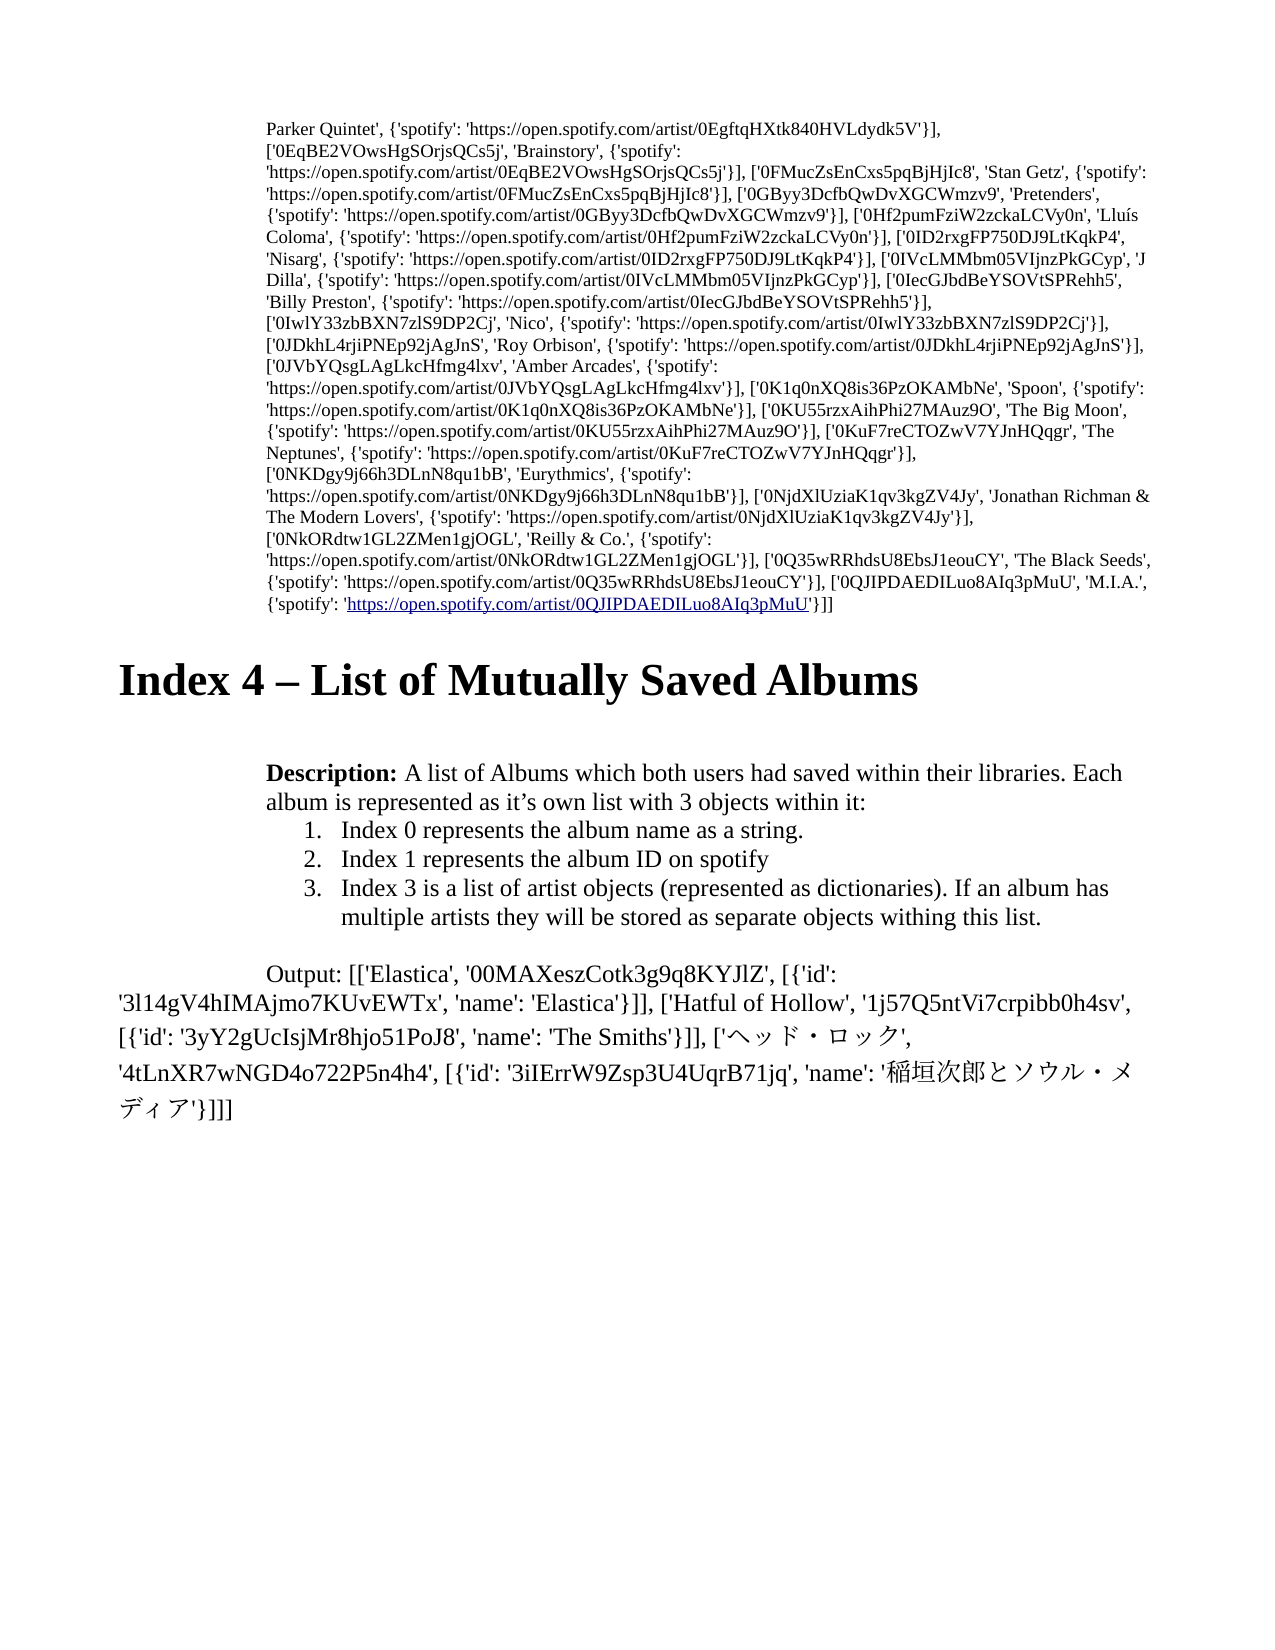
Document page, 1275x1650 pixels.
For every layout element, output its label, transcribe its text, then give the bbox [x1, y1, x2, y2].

list Index 3 is a list of artist objects (represented as dictionaries). If an album has multiple artists they will be stored as separate objects withing this list. [303, 873, 1157, 930]
text Output: [['Elastica', '00MAXeszCotk3g9q8KYJlZ', [{'id': '3l14gV4hIMAjmo7KUvEWTx', 'name': 'Elastica'}]], ['Hatful of Hollow', '1j57Q5ntVi7crpibb0h4sv', [{'id': '3yY2gUcIsjMr8hjo51PoJ8', 'name': 'The Smiths'}]], ['ヘッド・ロック', '4tLnXR7wNGD4o722P5n4h4', [{'id': '3iIErrW9Zsp3U4UqrB71jq', 'name': '稲垣次郎とソウル・メディア'}]]] [118, 959, 1157, 1124]
text Parker Quintet', {'spotify': 'https://open.spotify.com/artist/0EgftqHXtk840HVLdydk5V'}], ['0EqBE2VOwsHgSOrjsQCs5j', 'Brainstory', {'spotify': 'https://open.spotify.com/artist/0EqBE2VOwsHgSOrjsQCs5j'}], ['0FMucZsEnCxs5pqBjHjIc8', 'Stan Getz', {'spotify': 'https://open.spotify.com/artist/0FMucZsEnCxs5pqBjHjIc8'}], ['0GByy3DcfbQwDvXGCWmzv9', 'Pretenders', {'spotify': 'https://open.spotify.com/artist/0GByy3DcfbQwDvXGCWmzv9'}], ['0Hf2pumFziW2zckaLCVy0n', 'Lluís Coloma', {'spotify': 'https://open.spotify.com/artist/0Hf2pumFziW2zckaLCVy0n'}], ['0ID2rxgFP750DJ9LtKqkP4', 'Nisarg', {'spotify': 'https://open.spotify.com/artist/0ID2rxgFP750DJ9LtKqkP4'}], ['0IVcLMMbm05VIjnzPkGCyp', 'J Dilla', {'spotify': 'https://open.spotify.com/artist/0IVcLMMbm05VIjnzPkGCyp'}], ['0IecGJbdBeYSOVtSPRehh5', 'Billy Preston', {'spotify': 'https://open.spotify.com/artist/0IecGJbdBeYSOVtSPRehh5'}], ['0IwlY33zbBXN7zlS9DP2Cj', 'Nico', {'spotify': 'https://open.spotify.com/artist/0IwlY33zbBXN7zlS9DP2Cj'}], ['0JDkhL4rjiPNEp92jAgJnS', 'Roy Orbison', {'spotify': 'https://open.spotify.com/artist/0JDkhL4rjiPNEp92jAgJnS'}], ['0JVbYQsgLAgLkcHfmg4lxv', 'Amber Arcades', {'spotify': 'https://open.spotify.com/artist/0JVbYQsgLAgLkcHfmg4lxv'}], ['0K1q0nXQ8is36PzOKAMbNe', 'Spoon', {'spotify': 'https://open.spotify.com/artist/0K1q0nXQ8is36PzOKAMbNe'}], ['0KU55rzxAihPhi27MAuz9O', 'The Big Moon', {'spotify': 'https://open.spotify.com/artist/0KU55rzxAihPhi27MAuz9O'}], ['0KuF7reCTOZwV7YJnHQqgr', 'The Neptunes', {'spotify': 'https://open.spotify.com/artist/0KuF7reCTOZwV7YJnHQqgr'}], ['0NKDgy9j66h3DLnN8qu1bB', 'Eurythmics', {'spotify': 'https://open.spotify.com/artist/0NKDgy9j66h3DLnN8qu1bB'}], ['0NjdXlUziaK1qv3kgZV4Jy', 'Jonathan Richman & The Modern Lovers', {'spotify': 'https://open.spotify.com/artist/0NjdXlUziaK1qv3kgZV4Jy'}], ['0NkORdtw1GL2ZMen1gjOGL', 'Reilly & Co.', {'spotify': 'https://open.spotify.com/artist/0NkORdtw1GL2ZMen1gjOGL'}], ['0Q35wRRhdsU8EbsJ1eouCY', 'The Black Seeds', {'spotify': 'https://open.spotify.com/artist/0Q35wRRhdsU8EbsJ1eouCY'}], ['0QJIPDAEDILuo8AIq3pMuU', 'M.I.A.', {'spotify': 'https://open.spotify.com/artist/0QJIPDAEDILuo8AIq3pMuU'}]] [266, 118, 1157, 614]
text Index 4 – List of Mutually Saved Albums [118, 652, 1157, 705]
list Index 0 represents the album name as a string. [303, 815, 1157, 844]
list Index 1 represents the album ID on spotify [303, 844, 1157, 873]
text Description: A list of Albums which both users had saved within their libraries. Each album is represented as it’s own list with 3 objects within it: [266, 758, 1157, 815]
